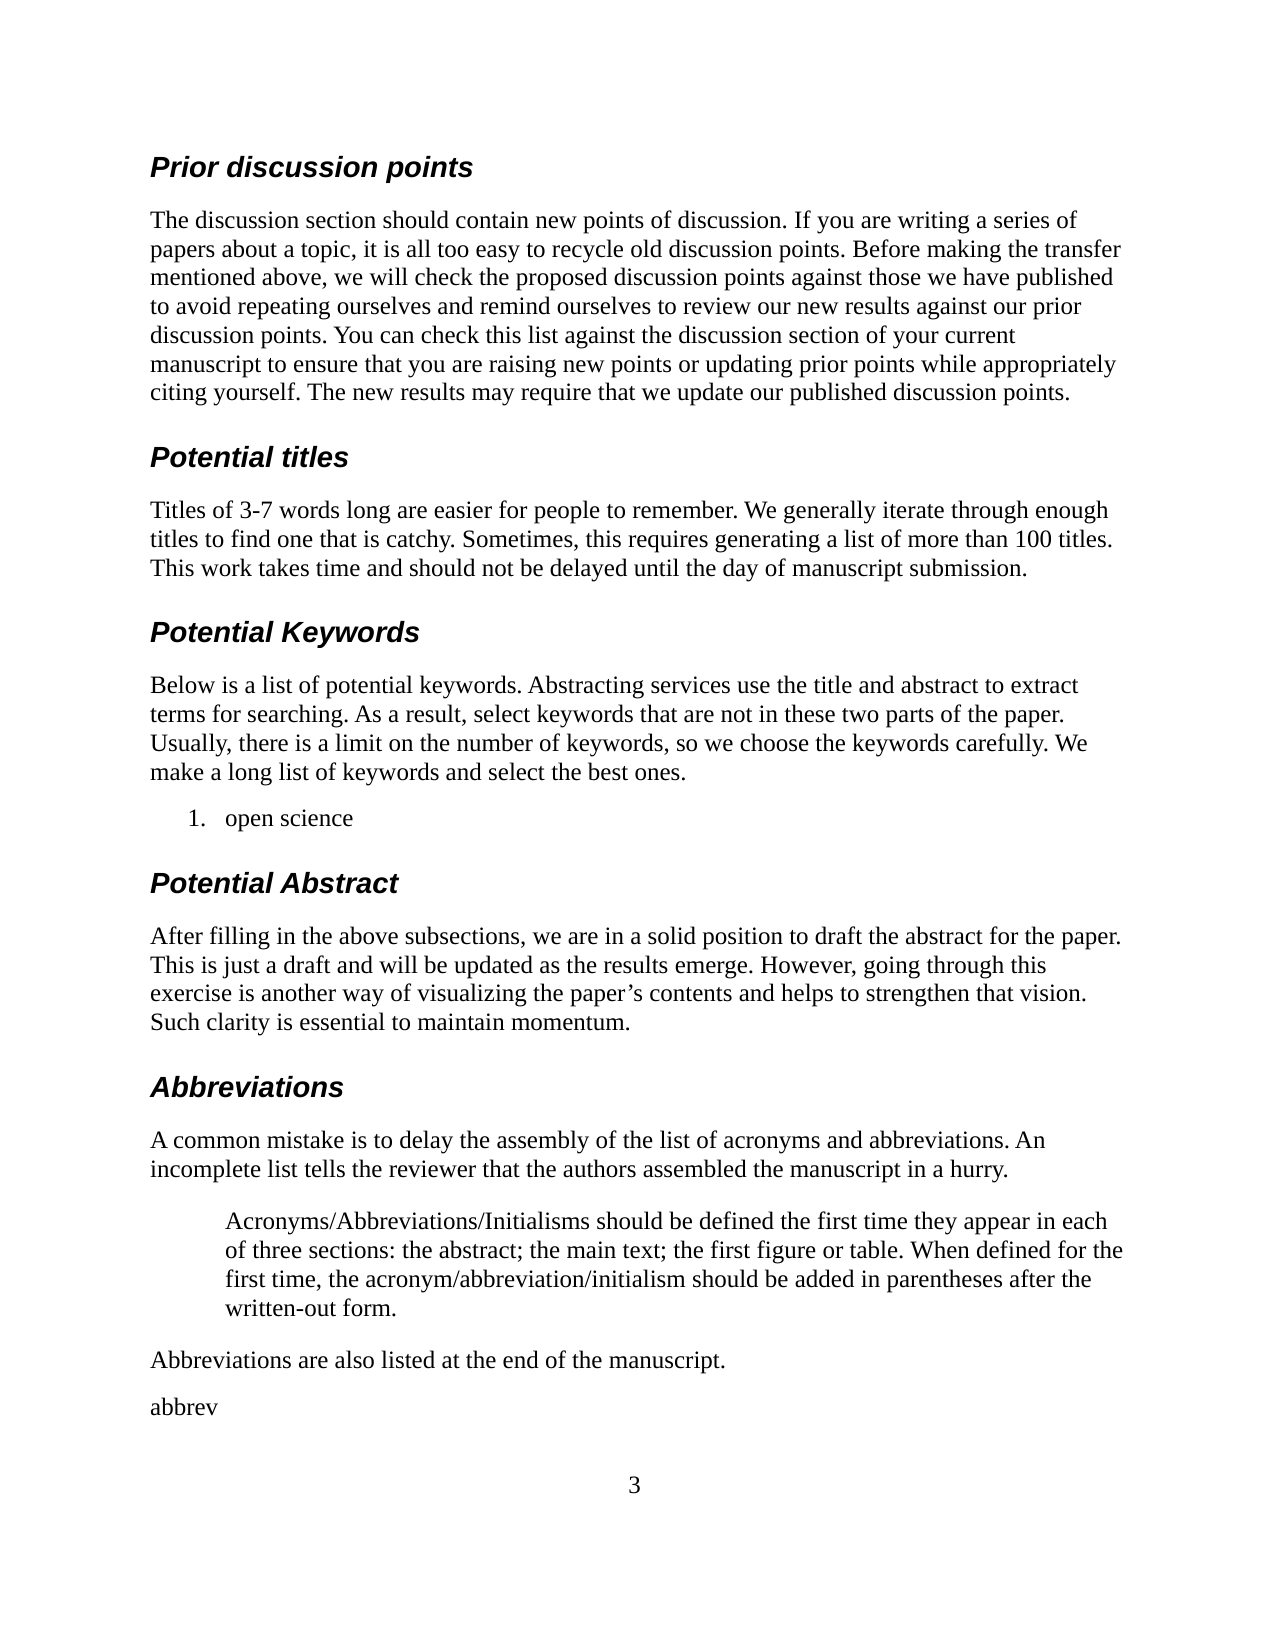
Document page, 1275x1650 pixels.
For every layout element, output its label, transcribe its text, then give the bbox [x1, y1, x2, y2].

text Titles of 3-7 words long are easier for people to remember. We generally iterate through enough titles to find one that is catchy. Sometimes, this requires generating a list of more than 100 titles. This work takes time and should not be delayed until the day of manuscript submission. [150, 495, 1125, 581]
subtitle Abbreviations [150, 1070, 1125, 1103]
text The discussion section should contain new points of discussion. If you are writing a series of papers about a topic, it is all too easy to recycle old discussion points. Before making the transfer mentioned above, we will check the proposed discussion points against those we have published to avoid repeating ourselves and remind ourselves to review our new results against our prior discussion points. You can check this list against the discussion section of your current manuscript to ensure that you are raising new points or updating prior points while appropriately citing yourself. The new results may require that we update our published discussion points. [150, 205, 1125, 406]
text abbrev [150, 1392, 1125, 1421]
subtitle Potential Keywords [150, 615, 1125, 649]
subtitle Prior discussion points [150, 150, 1125, 183]
subtitle Potential Abstract [150, 866, 1125, 899]
text A common mistake is to delay the assembly of the list of acronyms and abbreviations. An incomplete list tells the reviewer that the authors assembled the manuscript in a hurry. [150, 1125, 1125, 1182]
text Abbreviations are also listed at the end of the manuscript. [150, 1345, 1125, 1374]
text Acronyms/Abbreviations/Initialisms should be defined the first time they appear in each of three sections: the abstract; the main text; the first figure or table. When defined for the first time, the acronym/abbreviation/initialism should be added in parentheses after the written-out form. [225, 1206, 1125, 1321]
list open science [187, 803, 1125, 832]
text Below is a list of potential keywords. Abstracting services use the title and abstract to extract terms for searching. As a result, select keywords that are not in these two parts of the paper. Usually, there is a limit on the number of keywords, so we choose the keywords carefully. We make a long list of keywords and select the best ones. [150, 670, 1125, 785]
text After filling in the above subsections, we are in a solid position to draft the abstract for the paper. This is just a draft and will be updated as the results emerge. However, going through this exercise is another way of visualizing the paper’s contents and helps to strengthen that vision. Such clarity is essential to maintain momentum. [150, 921, 1125, 1036]
subtitle Potential titles [150, 440, 1125, 474]
